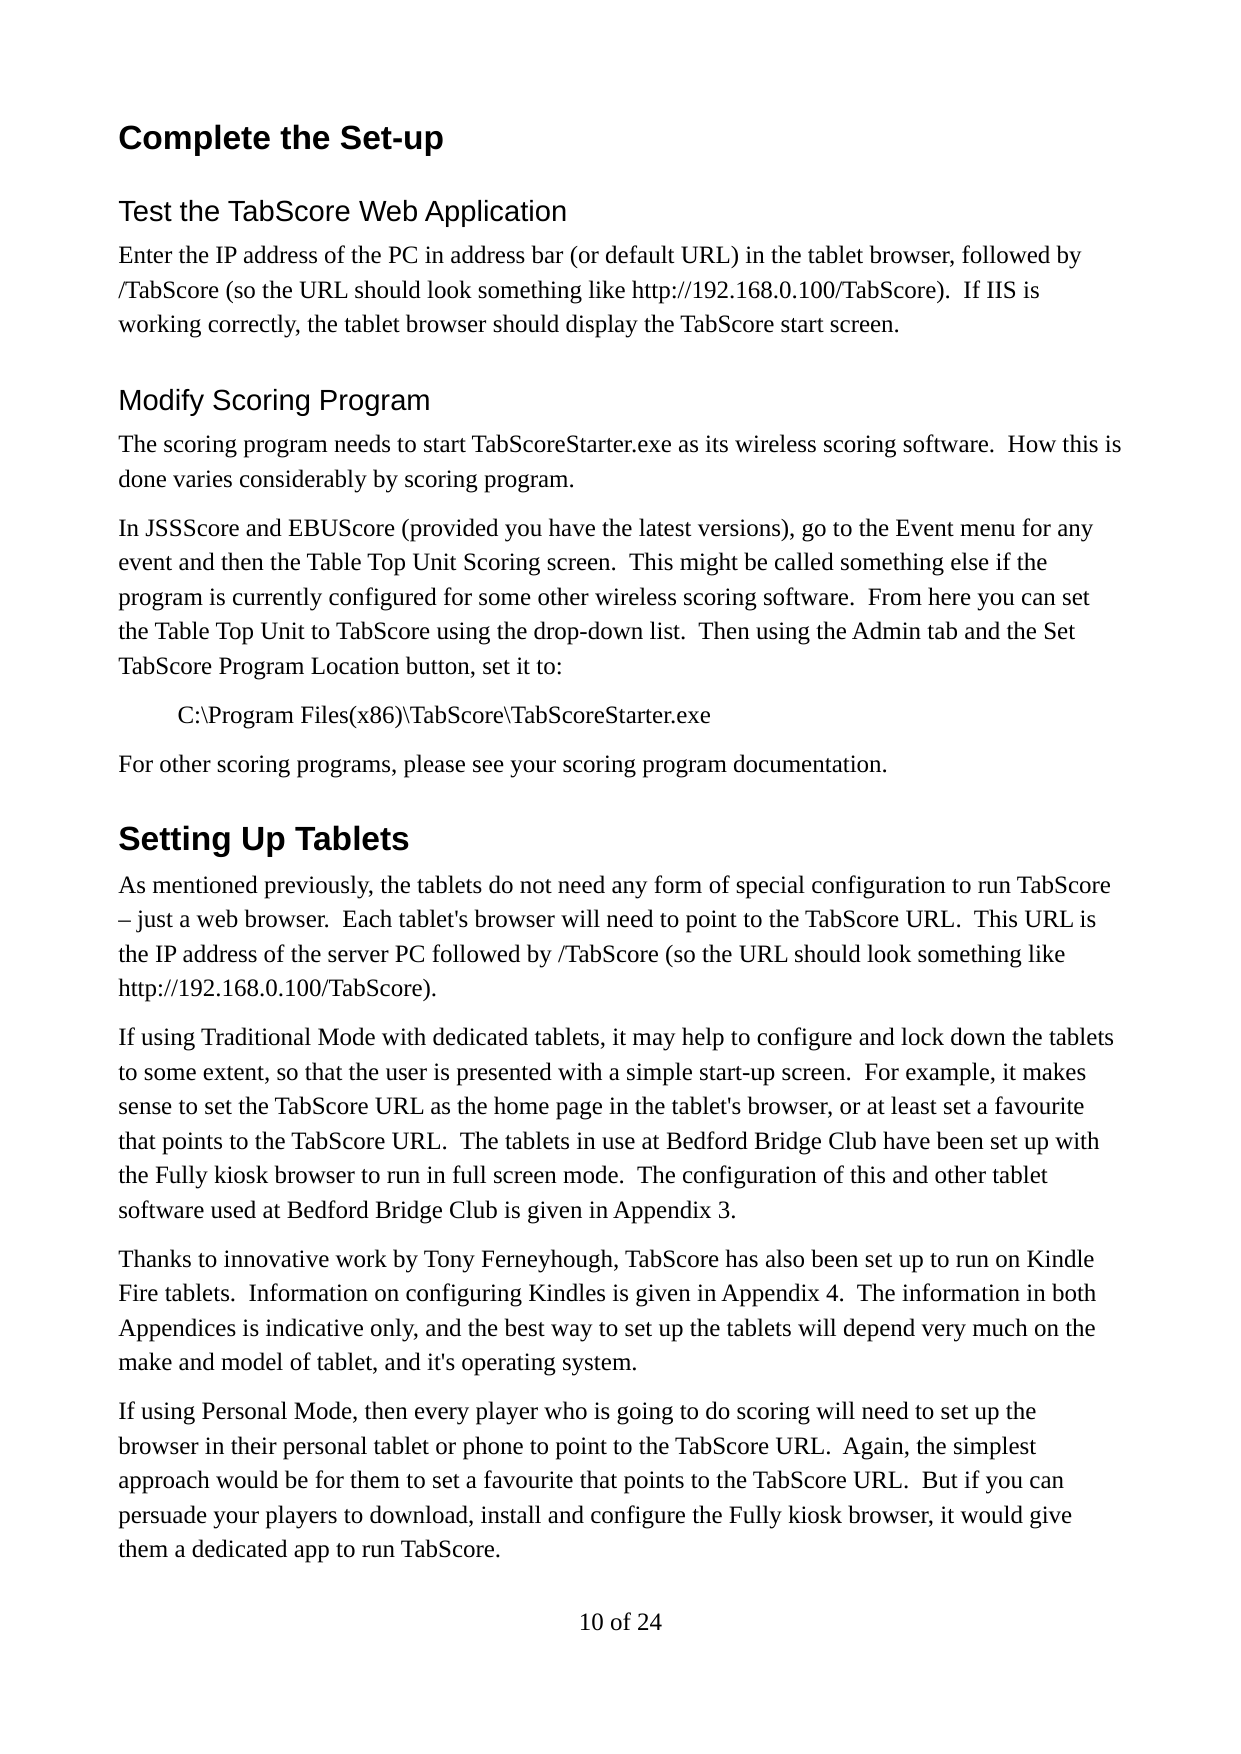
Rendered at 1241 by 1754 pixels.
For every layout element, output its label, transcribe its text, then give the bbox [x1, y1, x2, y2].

text If using Traditional Mode with dedicated tablets, it may help to configure and lock down the tablets to some extent, so that the user is presented with a simple start-up screen. For example, it makes sense to set the TabScore URL as the home page in the tablet's browser, or at least set a favourite that points to the TabScore URL. The tablets in use at Bedford Bridge Club have been set up with the Fully kiosk browser to run in full screen mode. The configuration of this and other tablet software used at Bedford Bridge Club is given in Appendix 3. [118, 1022, 1122, 1224]
text If using Personal Mode, then every player who is going to do scoring will need to set up the browser in their personal tablet or phone to point to the TabScore URL. Again, the simplest approach would be for them to set a favourite that points to the TabScore URL. But if you can persuade your players to download, install and configure the Fully kiosk browser, it would give them a dedicated app to run TabScore. [118, 1396, 1122, 1563]
subtitle Setting Up Tablets [118, 819, 1122, 857]
text In JSSScore and EBUScore (provided you have the latest versions), go to the Event menu for any event and then the Table Top Unit Scoring screen. This might be called something else if the program is currently configured for some other wireless scoring software. From here you can set the Table Top Unit to TabScore using the drop-down list. Then using the Admin tab and the Set TabScore Program Location button, set it to: [118, 513, 1122, 679]
text C:\Program Files(x86)\TabScore\TabScoreStarter.exe [118, 700, 1122, 729]
subtitle Modify Scoring Program [118, 383, 1122, 417]
text For other scoring programs, please see your scoring program documentation. [118, 749, 1122, 778]
text The scoring program needs to start TabScoreStarter.exe as its wireless scoring software. How this is done varies considerably by scoring program. [118, 429, 1122, 493]
subtitle Test the TabScore Web Application [118, 194, 1122, 228]
text Enter the IP address of the PC in address bar (or default URL) in the tablet browser, followed by /TabScore (so the URL should look something like http://192.168.0.100/TabScore). If IIS is working correctly, the tablet browser should display the TabScore start screen. [118, 240, 1122, 338]
text Thanks to innovative work by Tony Ferneyhough, TabScore has also been set up to run on Kindle Fire tablets. Information on configuring Kindles is given in Appendix 4. The information in both Appendices is indicative only, and the best way to set up the tablets will depend very much on the make and model of tablet, and it's operating system. [118, 1244, 1122, 1376]
subtitle Complete the Set-up [118, 118, 1122, 157]
text As mentioned previously, the tablets do not need any form of special configuration to run TabScore – just a web browser. Each tablet's browser will need to point to the TabScore URL. This URL is the IP address of the server PC followed by /TabScore (so the URL should look something like http://192.168.0.100/TabScore). [118, 870, 1122, 1002]
